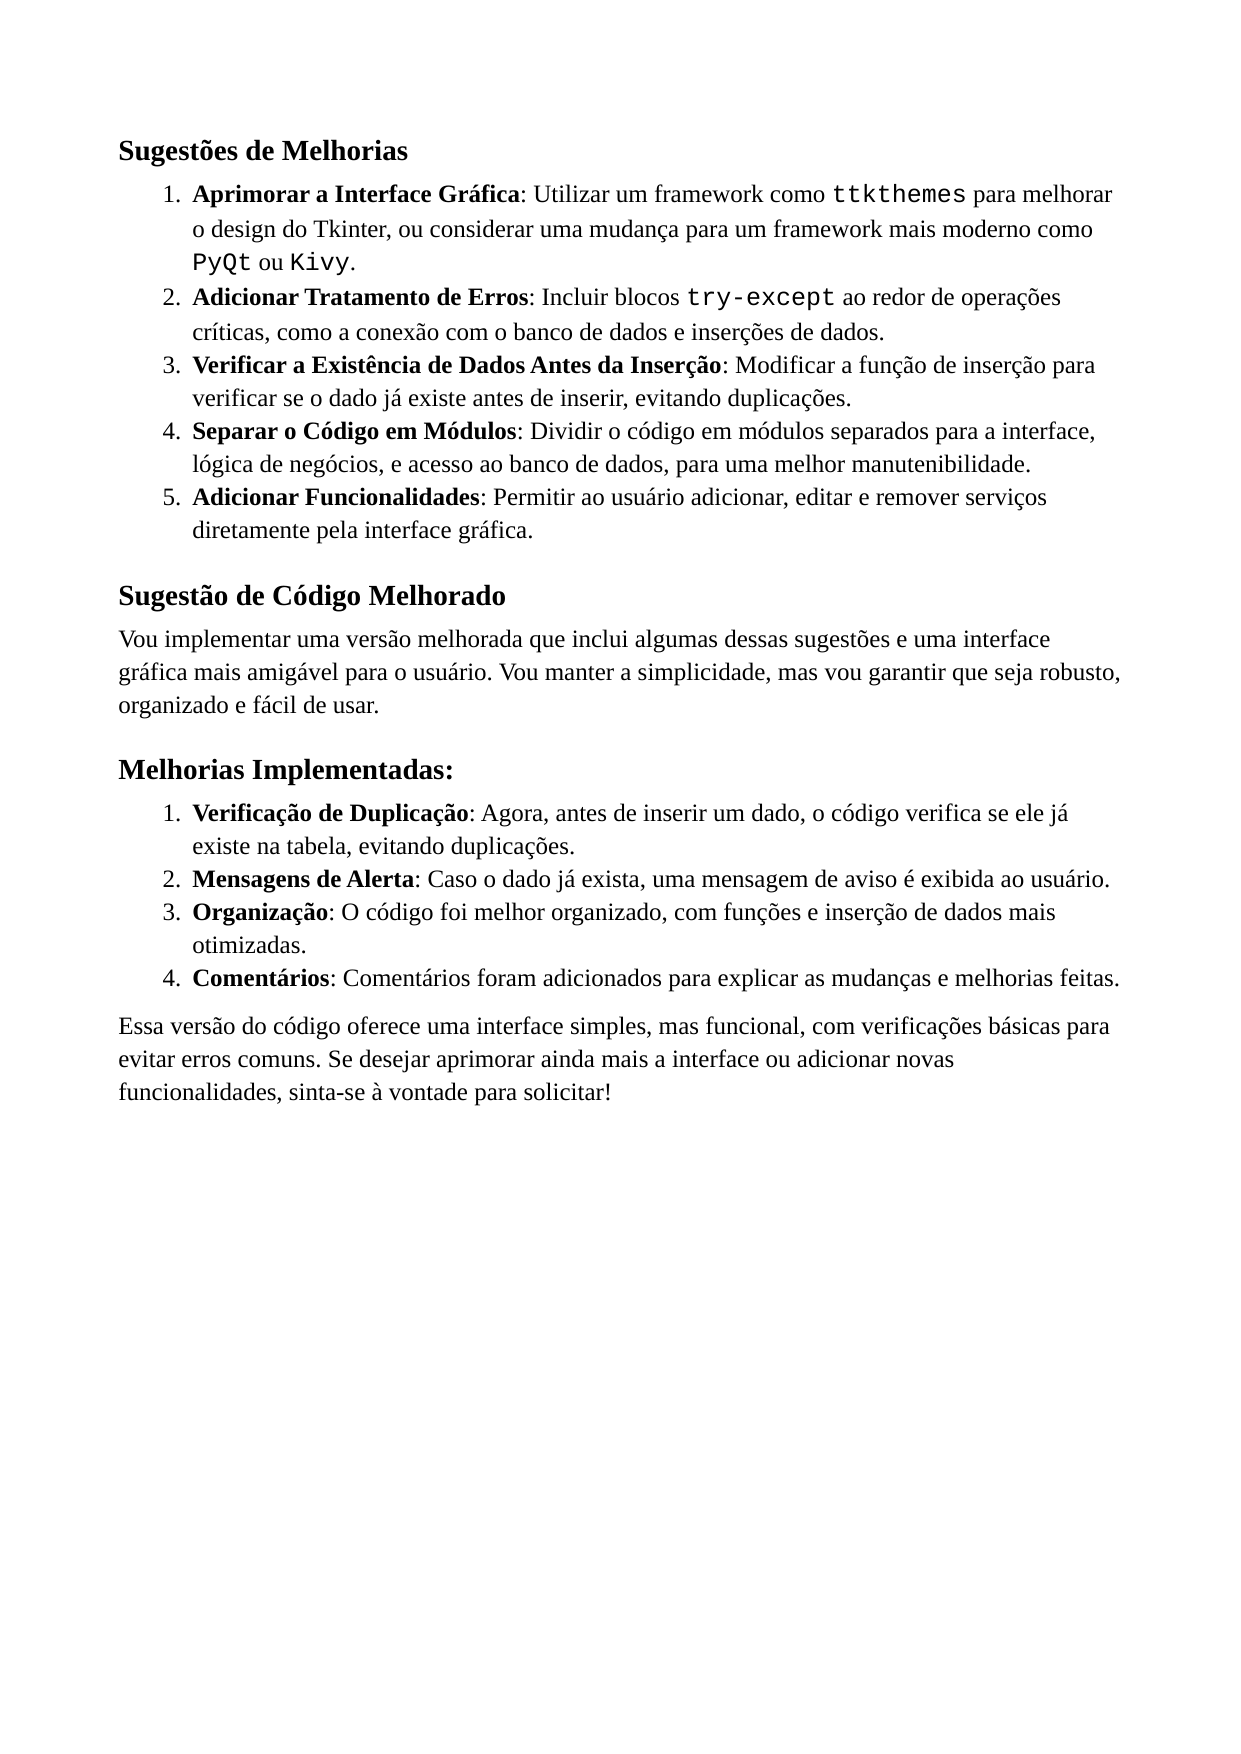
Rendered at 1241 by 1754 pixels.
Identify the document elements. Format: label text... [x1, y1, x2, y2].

text Essa versão do código oferece uma interface simples, mas funcional, com verificações básicas para evitar erros comuns. Se desejar aprimorar ainda mais a interface ou adicionar novas funcionalidades, sinta-se à vontade para solicitar! [118, 1011, 1122, 1106]
list Verificar a Existência de Dados Antes da Inserção: Modificar a função de inserção para verificar se o dado já existe antes de inserir, evitando duplicações. [162, 350, 1122, 412]
list Verificação de Duplicação: Agora, antes de inserir um dado, o código verifica se ele já existe na tabela, evitando duplicações. [162, 798, 1122, 860]
list Mensagens de Alerta: Caso o dado já exista, uma mensagem de aviso é exibida ao usuário. [162, 864, 1122, 893]
text Vou implementar uma versão melhorada que inclui algumas dessas sugestões e uma interface gráfica mais amigável para o usuário. Vou manter a simplicidade, mas vou garantir que seja robusto, organizado e fácil de usar. [118, 624, 1122, 718]
subtitle Sugestões de Melhorias [118, 133, 1122, 166]
list Aprimorar a Interface Gráfica: Utilizar um framework como ttkthemes para melhorar o design do Tkinter, ou considerar uma mudança para um framework mais moderno como PyQt ou Kivy. [162, 179, 1122, 278]
list Separar o Código em Módulos: Dividir o código em módulos separados para a interface, lógica de negócios, e acesso ao banco de dados, para uma melhor manutenibilidade. [162, 416, 1122, 478]
list Adicionar Funcionalidades: Permitir ao usuário adicionar, editar e remover serviços diretamente pela interface gráfica. [162, 482, 1122, 544]
list Comentários: Comentários foram adicionados para explicar as mudanças e melhorias feitas. [162, 963, 1122, 992]
subtitle Sugestão de Código Melhorado [118, 578, 1122, 611]
subtitle Melhorias Implementadas: [118, 752, 1122, 786]
list Adicionar Tratamento de Erros: Incluir blocos try-except ao redor de operações críticas, como a conexão com o banco de dados e inserções de dados. [162, 282, 1122, 346]
list Organização: O código foi melhor organizado, com funções e inserção de dados mais otimizadas. [162, 897, 1122, 959]
